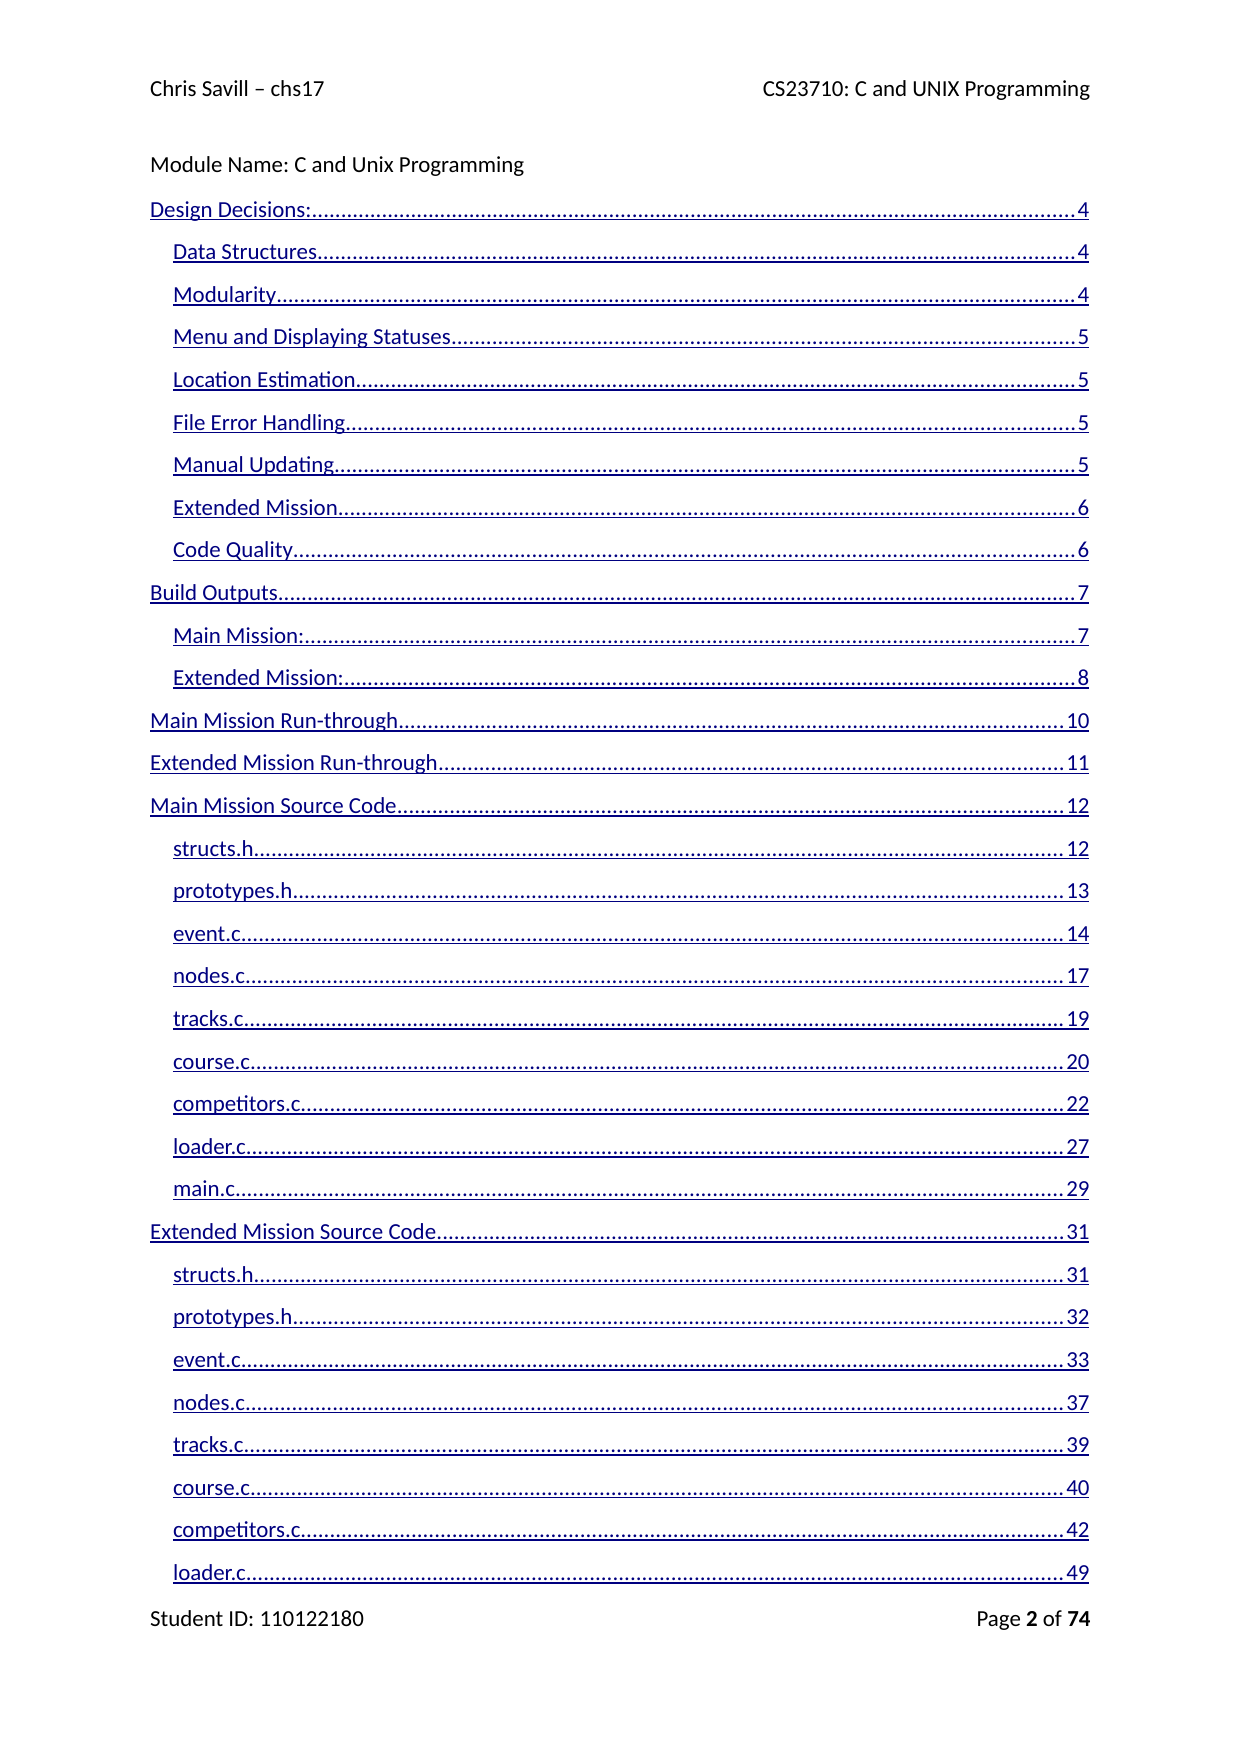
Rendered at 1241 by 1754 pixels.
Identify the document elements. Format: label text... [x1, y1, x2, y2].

text event.c 33 [173, 1345, 1090, 1373]
text loader.c 27 [173, 1132, 1090, 1160]
text tracks.c 39 [173, 1430, 1090, 1458]
text event.c 14 [173, 919, 1090, 947]
text Manual Updating 5 [173, 450, 1090, 478]
text Menu and Displaying Statuses 5 [173, 322, 1090, 351]
text prototypes.h 13 [173, 876, 1090, 904]
text course.c 20 [173, 1047, 1090, 1075]
text Extended Mission: 8 [173, 663, 1090, 691]
text structs.h 31 [173, 1260, 1090, 1288]
text main.c 29 [173, 1174, 1090, 1203]
text Module Name: C and Unix Programming [150, 150, 1090, 178]
text Extended Mission Source Code 31 [150, 1217, 1090, 1245]
text Data Structures 4 [173, 237, 1090, 265]
text nodes.c 37 [173, 1388, 1090, 1416]
text Extended Mission 6 [173, 493, 1090, 521]
text prototypes.h 32 [173, 1302, 1090, 1330]
text Design Decisions: 4 [150, 195, 1090, 223]
text tracks.c 19 [173, 1004, 1090, 1032]
text Main Mission Run-through 10 [150, 706, 1090, 734]
text competitors.c 22 [173, 1089, 1090, 1117]
text Modularity 4 [173, 280, 1090, 308]
text nodes.c 17 [173, 962, 1090, 989]
text structs.h 12 [173, 834, 1090, 862]
text Location Estimation 5 [173, 365, 1090, 393]
text Main Mission: 7 [173, 621, 1090, 649]
text loader.c 49 [173, 1558, 1090, 1586]
text Main Mission Source Code 12 [150, 791, 1090, 819]
text File Error Handling 5 [173, 408, 1090, 436]
text Build Outputs 7 [150, 578, 1090, 606]
text competitors.c 42 [173, 1515, 1090, 1543]
text Extended Mission Run-through 11 [150, 748, 1090, 777]
text Code Quality 6 [173, 536, 1090, 563]
text course.c 40 [173, 1473, 1090, 1501]
